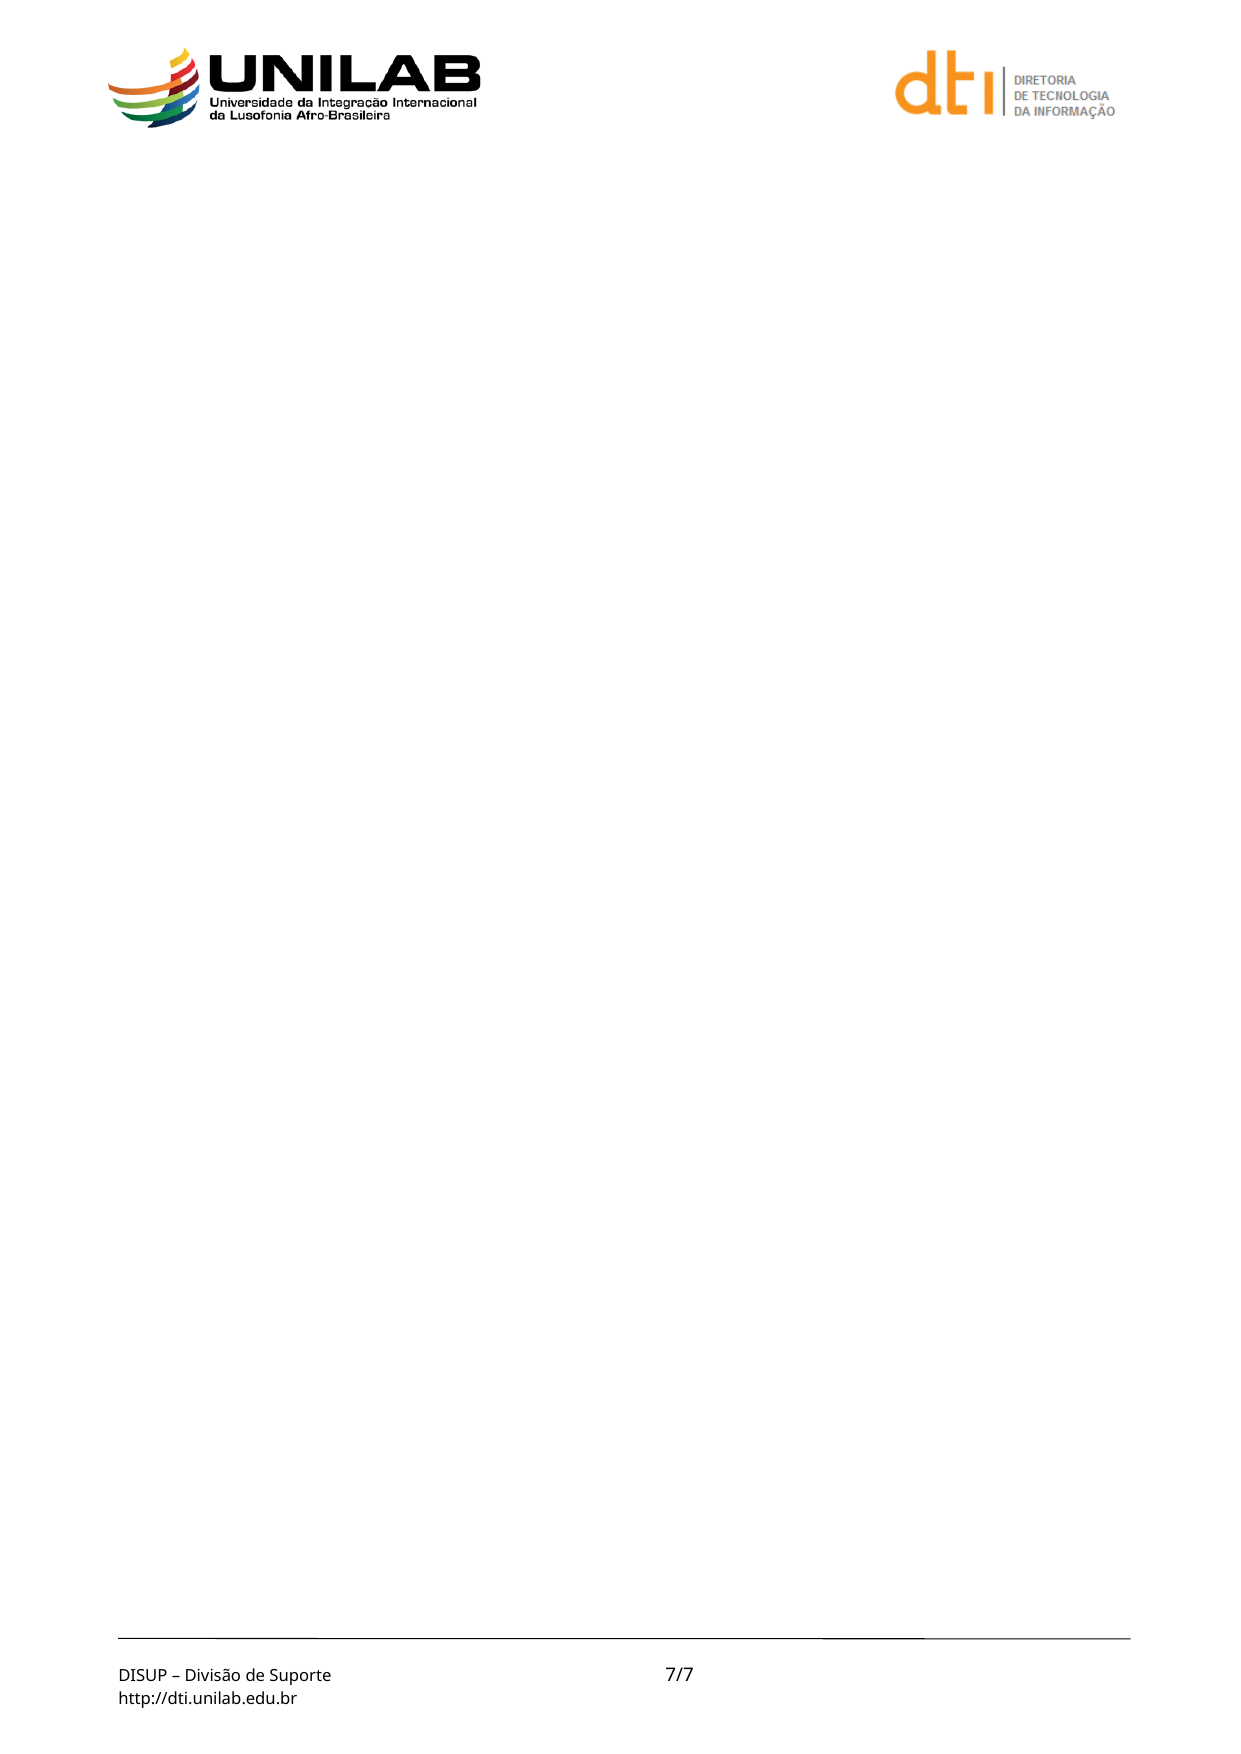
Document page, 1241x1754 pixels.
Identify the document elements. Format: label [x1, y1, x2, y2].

picture [895, 39, 1123, 128]
picture [104, 39, 485, 133]
